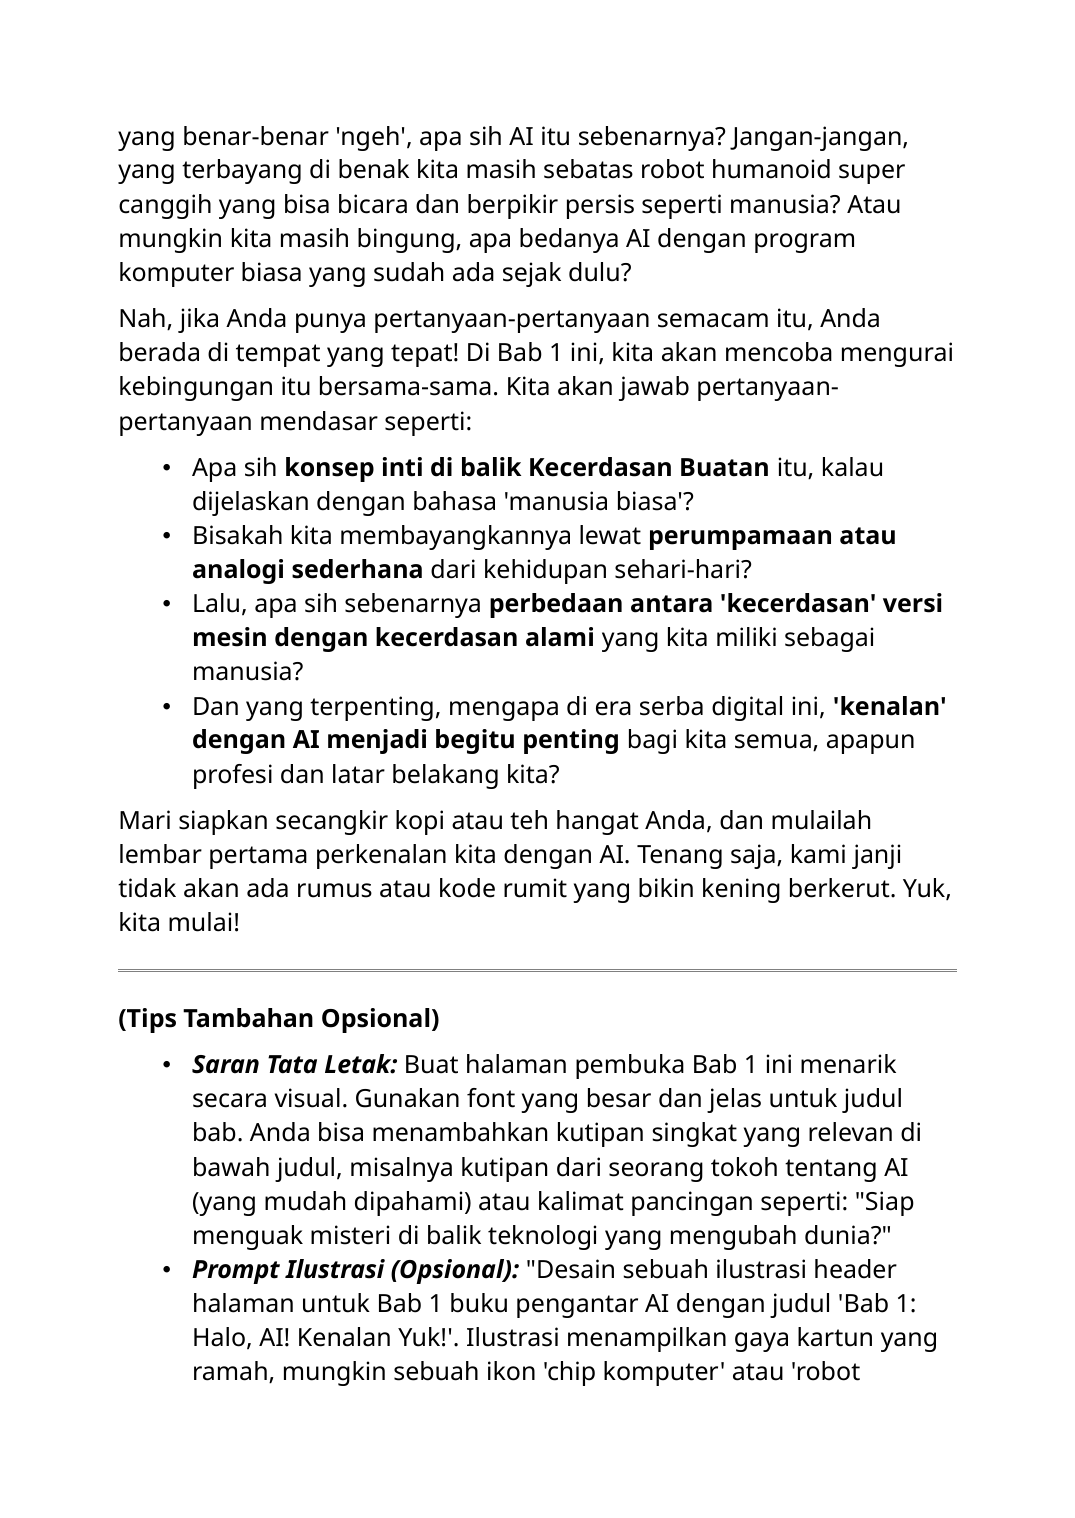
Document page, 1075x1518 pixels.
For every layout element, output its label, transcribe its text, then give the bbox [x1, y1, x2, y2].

list Bisakah kita membayangkannya lewat perumpamaan atau analogi sederhana dari kehidupan sehari-hari? [162, 518, 957, 586]
list Saran Tata Letak: Buat halaman pembuka Bab 1 ini menarik secara visual. Gunakan font yang besar dan jelas untuk judul bab. Anda bisa menambahkan kutipan singkat yang relevan di bawah judul, misalnya kutipan dari seorang tokoh tentang AI (yang mudah dipahami) atau kalimat pancingan seperti: "Siap menguak misteri di balik teknologi yang mengubah dunia?" [162, 1047, 957, 1251]
list Apa sih konsep inti di balik Kecerdasan Buatan itu, kalau dijelaskan dengan bahasa 'manusia biasa'? [162, 450, 957, 518]
text (Tips Tambahan Opsional) [118, 1000, 957, 1034]
text Nah, jika Anda punya pertanyaan-pertanyaan semacam itu, Anda berada di tempat yang tepat! Di Bab 1 ini, kita akan mencoba mengurai kebingungan itu bersama-sama. Kita akan jawab pertanyaan-pertanyaan mendasar seperti: [118, 301, 957, 437]
list Prompt Ilustrasi (Opsional): "Desain sebuah ilustrasi header halaman untuk Bab 1 buku pengantar AI dengan judul 'Bab 1: Halo, AI! Kenalan Yuk!'. Ilustrasi menampilkan gaya kartun yang ramah, mungkin sebuah ikon 'chip komputer' atau 'robot [162, 1251, 957, 1388]
text Mari siapkan secangkir kopi atau teh hangat Anda, dan mulailah lembar pertama perkenalan kita dengan AI. Tenang saja, kami janji tidak akan ada rumus atau kode rumit yang bikin kening berkerut. Yuk, kita mulai! [118, 803, 957, 939]
list Dan yang terpenting, mengapa di era serba digital ini, 'kenalan' dengan AI menjadi begitu penting bagi kita semua, apapun profesi dan latar belakang kita? [162, 688, 957, 790]
list Lalu, apa sih sebenarnya perbedaan antara 'kecerdasan' versi mesin dengan kecerdasan alami yang kita miliki sebagai manusia? [162, 586, 957, 688]
text yang benar-benar 'ngeh', apa sih AI itu sebenarnya? Jangan-jangan, yang terbayang di benak kita masih sebatas robot humanoid super canggih yang bisa bicara dan berpikir persis seperti manusia? Atau mungkin kita masih bingung, apa bedanya AI dengan program komputer biasa yang sudah ada sejak dulu? [118, 118, 957, 288]
